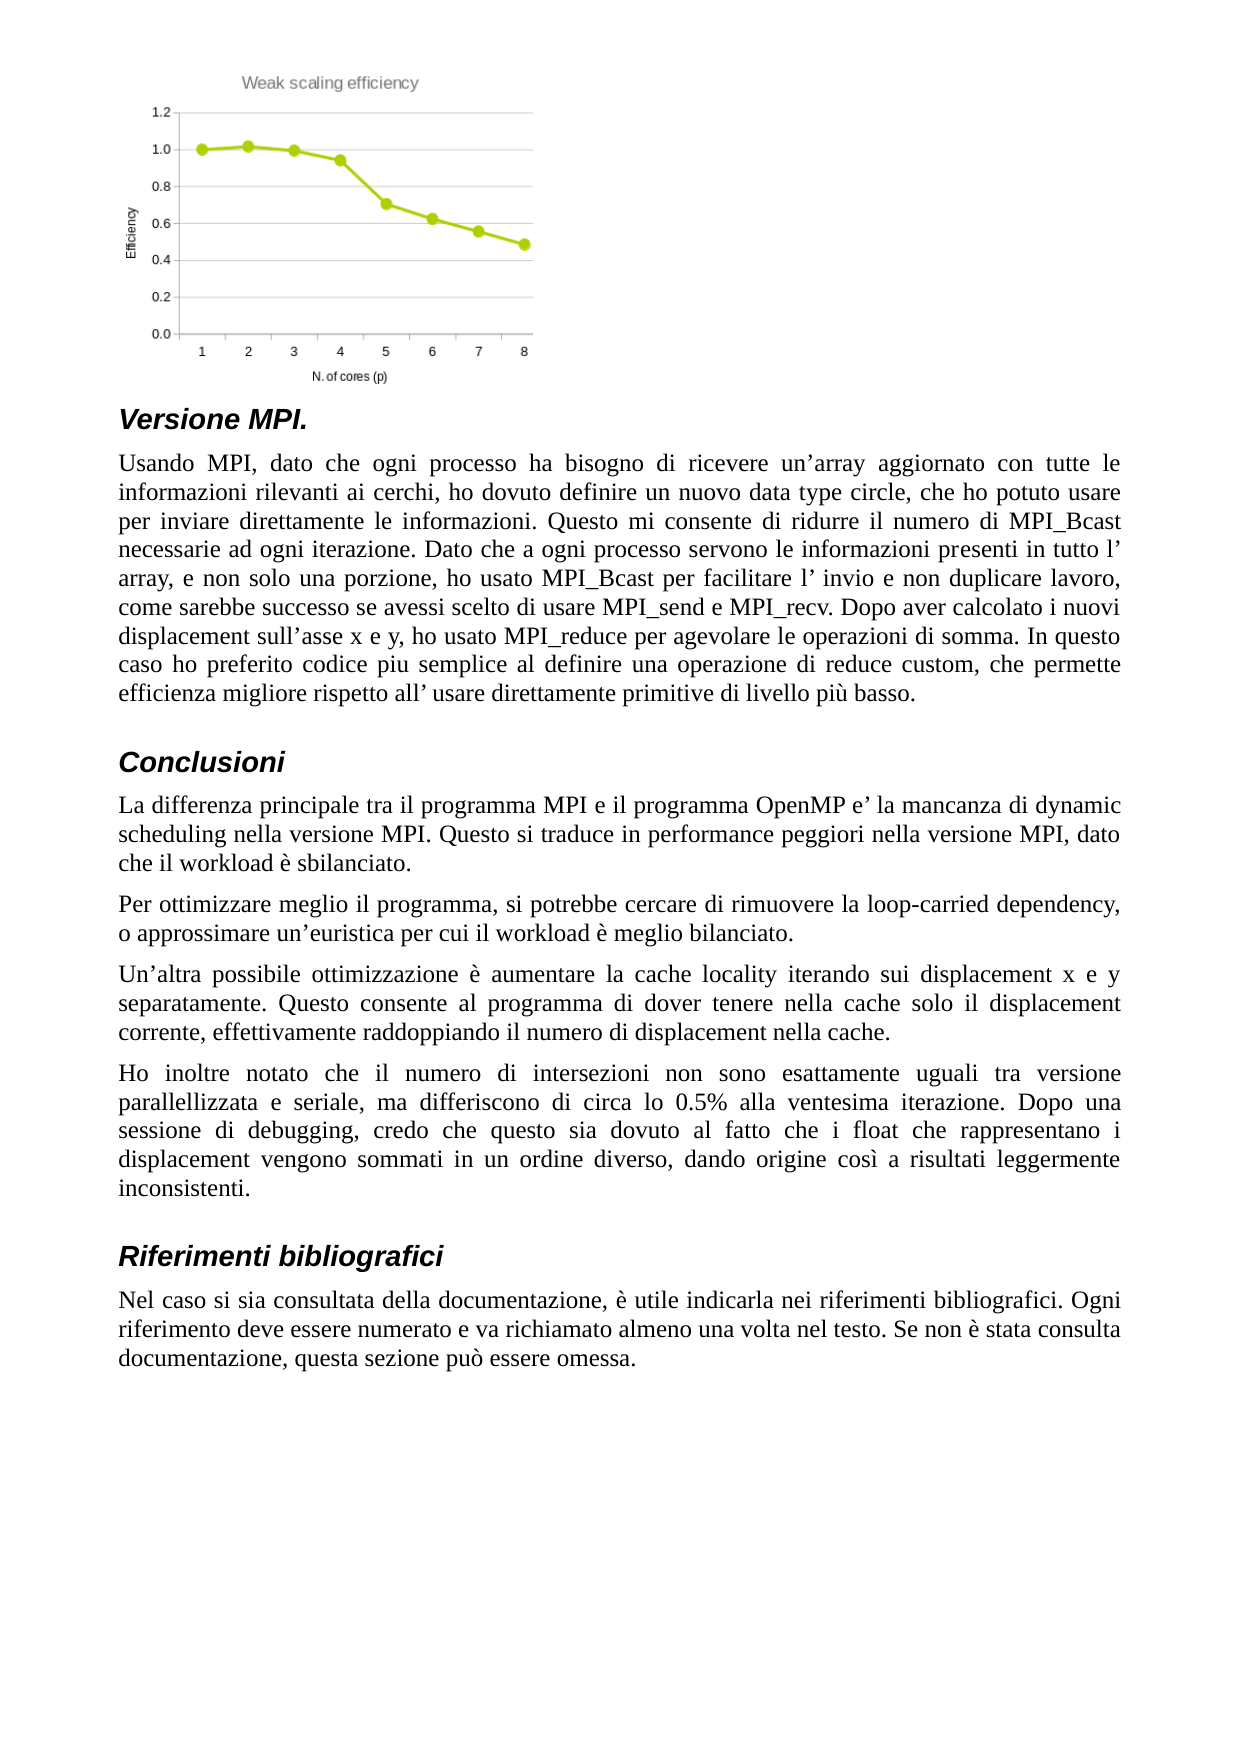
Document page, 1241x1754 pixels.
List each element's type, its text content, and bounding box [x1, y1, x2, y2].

subtitle Conclusioni [118, 744, 1122, 778]
text La differenza principale tra il programma MPI e il programma OpenMP e’ la mancanza di dynamic scheduling nella versione MPI. Questo si traduce in performance peggiori nella versione MPI, dato che il workload è sbilanciato. [118, 791, 1122, 877]
subtitle Versione MPI. [118, 402, 1122, 436]
text Un’altra possibile ottimizzazione è aumentare la cache locality iterando sui displacement x e y separatamente. Questo consente al programma di dover tenere nella cache solo il displacement corrente, effettivamente raddoppiando il numero di displacement nella cache. [118, 959, 1122, 1046]
text Usando MPI, dato che ogni processo ha bisogno di ricevere un’array aggiornato con tutte le informazioni rilevanti ai cerchi, ho dovuto definire un nuovo data type circle, che ho potuto usare per inviare direttamente le informazioni. Questo mi consente di ridurre il numero di MPI_Bcast necessarie ad ogni iterazione. Dato che a ogni processo servono le informazioni pr­esenti in tutto l’ array, e non solo una porzione, ho usato MPI_Bcast per facilitare l’ invio e non duplicare lavoro, come sarebbe successo se avessi scelto di usare MPI_send e MPI_recv. Dopo aver calcolato i nuovi displacement sull’asse x e y, ho usato MPI_reduce per agevolare le operazioni di somma. In questo caso ho preferito codice piu semplice al definire una operazione di reduce custom, che permette efficienza migliore rispetto all’ usare direttamente primitive di livello più basso. [118, 448, 1122, 707]
picture [122, 65, 534, 386]
subtitle Riferimenti bibliografici [118, 1239, 1122, 1273]
text Nel caso si sia consultata della documentazione, è utile indicarla nei riferimenti bibliografici. Ogni riferimento deve essere numerato e va richiamato almeno una volta nel testo. Se non è stata consulta documentazione, questa sezione può essere omessa. [118, 1285, 1122, 1372]
text Per ottimizzare meglio il programma, si potrebbe cercare di rimuovere la loop-carried dependency, o approssimare un’euristica per cui il workload è meglio bilanciato. [118, 889, 1122, 947]
text Ho inoltre notato che il numero di intersezioni non sono esattamente uguali tra versione parallellizzata e seriale, ma differiscono di circa lo 0.5% alla ventesima iterazione. Dopo una sessione di debugging, credo che questo sia dovuto al fatto che i float che rappresentano i displacement vengono sommati in un ordine diverso, dando origine così a risultati leggermente inconsistenti. [118, 1058, 1122, 1202]
